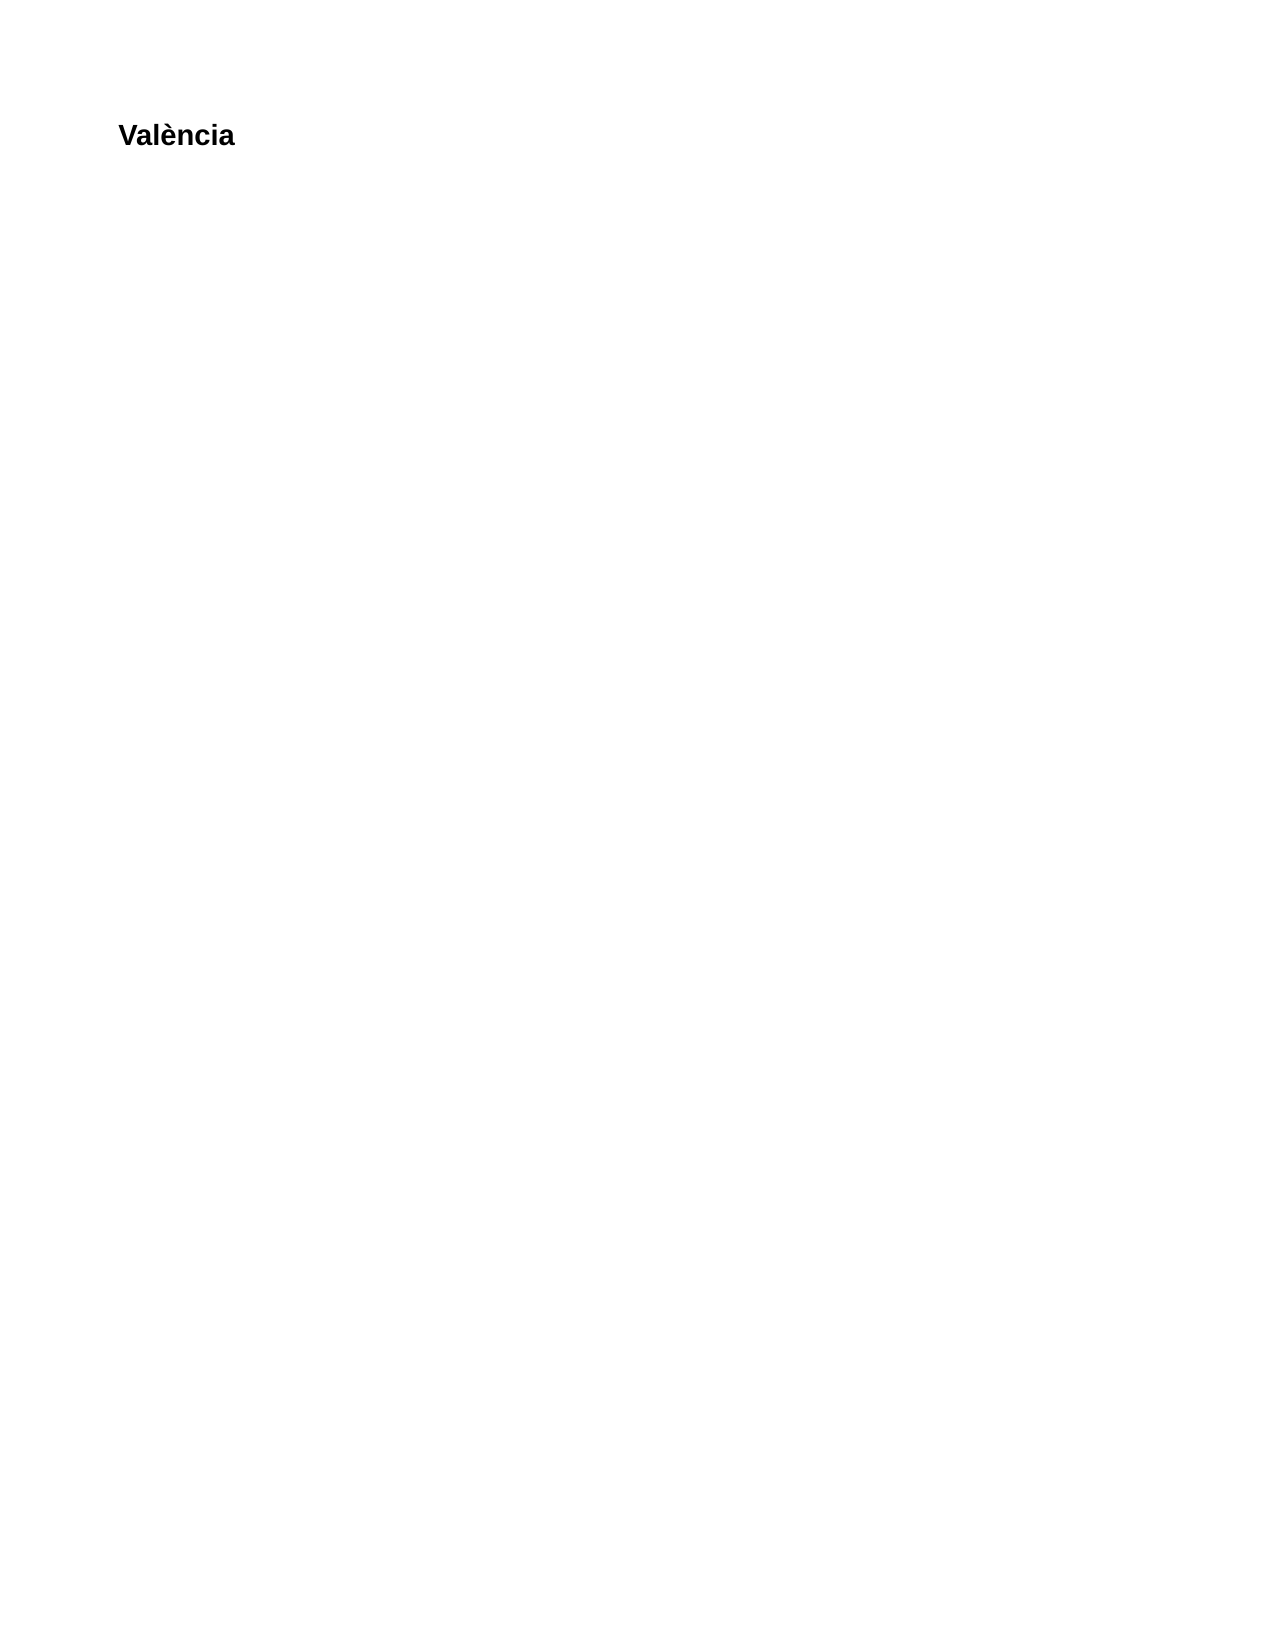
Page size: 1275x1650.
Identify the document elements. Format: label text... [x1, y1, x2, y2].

subtitle València [118, 118, 1157, 152]
